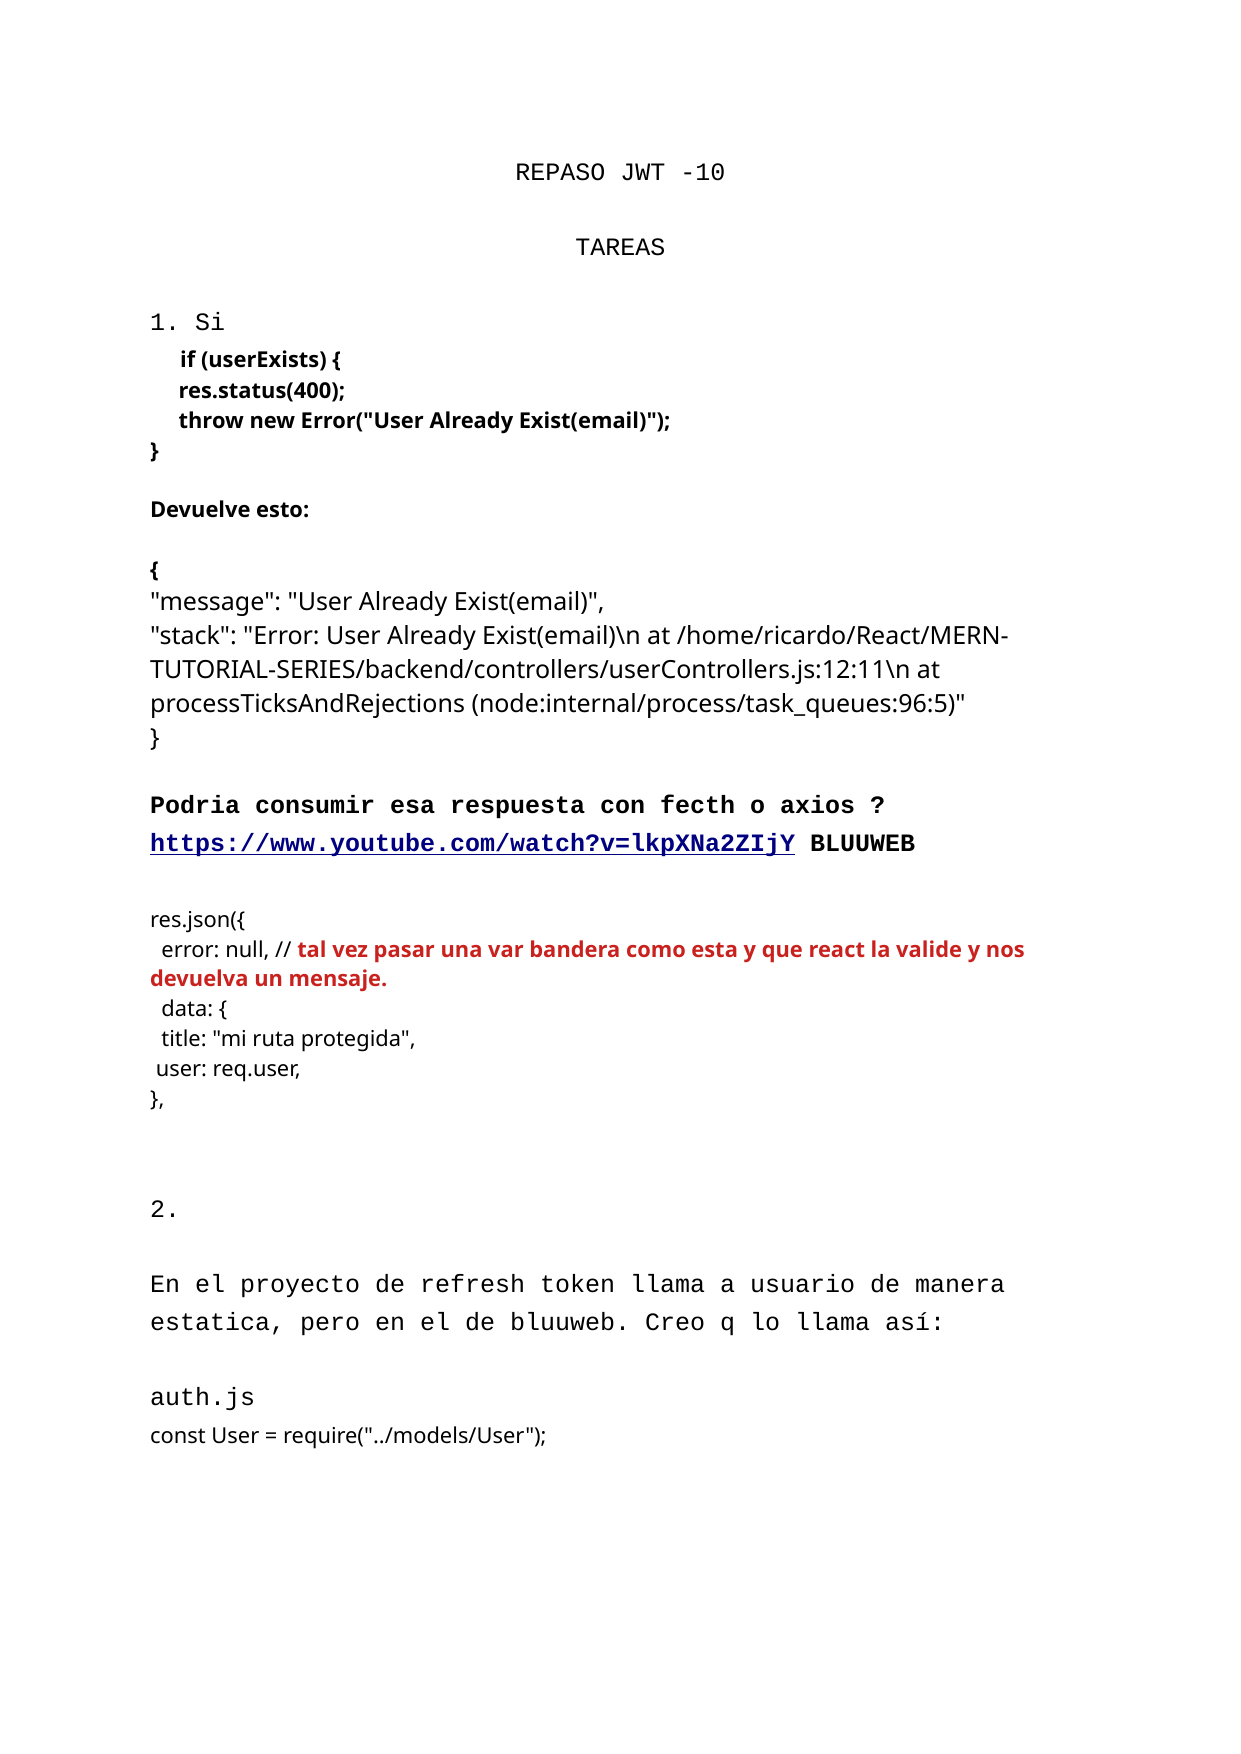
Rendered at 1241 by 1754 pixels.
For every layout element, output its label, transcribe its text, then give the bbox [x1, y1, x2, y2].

text Devuelve esto: [150, 494, 1090, 524]
text "message": "User Already Exist(email)", [150, 583, 1090, 618]
text { [150, 554, 1090, 583]
text TAREAS [150, 225, 1090, 262]
text 2. [150, 1187, 1090, 1225]
text throw new Error("User Already Exist(email)"); [150, 405, 1090, 434]
text data: { [150, 993, 1090, 1023]
text Podria consumir esa respuesta con fecth o axios ? [150, 784, 1090, 821]
text auth.js [150, 1375, 1090, 1412]
text const User = require("../models/User"); [150, 1412, 1090, 1450]
text if (userExists) { [150, 337, 1090, 375]
text En el proyecto de refresh token llama a usuario de manera estatica, pero en el de bluuweb. Creo q lo llama así: [150, 1262, 1090, 1337]
text error: null, // tal vez pasar una var bandera como esta y que react la valide y nos devuelva un mensaje. [150, 934, 1090, 993]
text 1. Si [150, 300, 1090, 337]
text }, [150, 1083, 1090, 1112]
text res.status(400); [150, 375, 1090, 405]
text res.json({ [150, 896, 1090, 934]
text "stack": "Error: User Already Exist(email)\n at /home/ricardo/React/MERN-TUTORIAL-SERIES/backend/controllers/userControllers.js:12:11\n at processTicksAndRejections (node:internal/process/task_queues:96:5)" [150, 618, 1090, 720]
text REPASO JWT -10 [150, 150, 1090, 187]
text title: "mi ruta protegida", [150, 1023, 1090, 1053]
text user: req.user, [150, 1053, 1090, 1083]
text } [150, 434, 1090, 464]
text } [150, 720, 1090, 754]
text https://www.youtube.com/watch?v=lkpXNa2ZIjY BLUUWEB [150, 821, 1090, 859]
